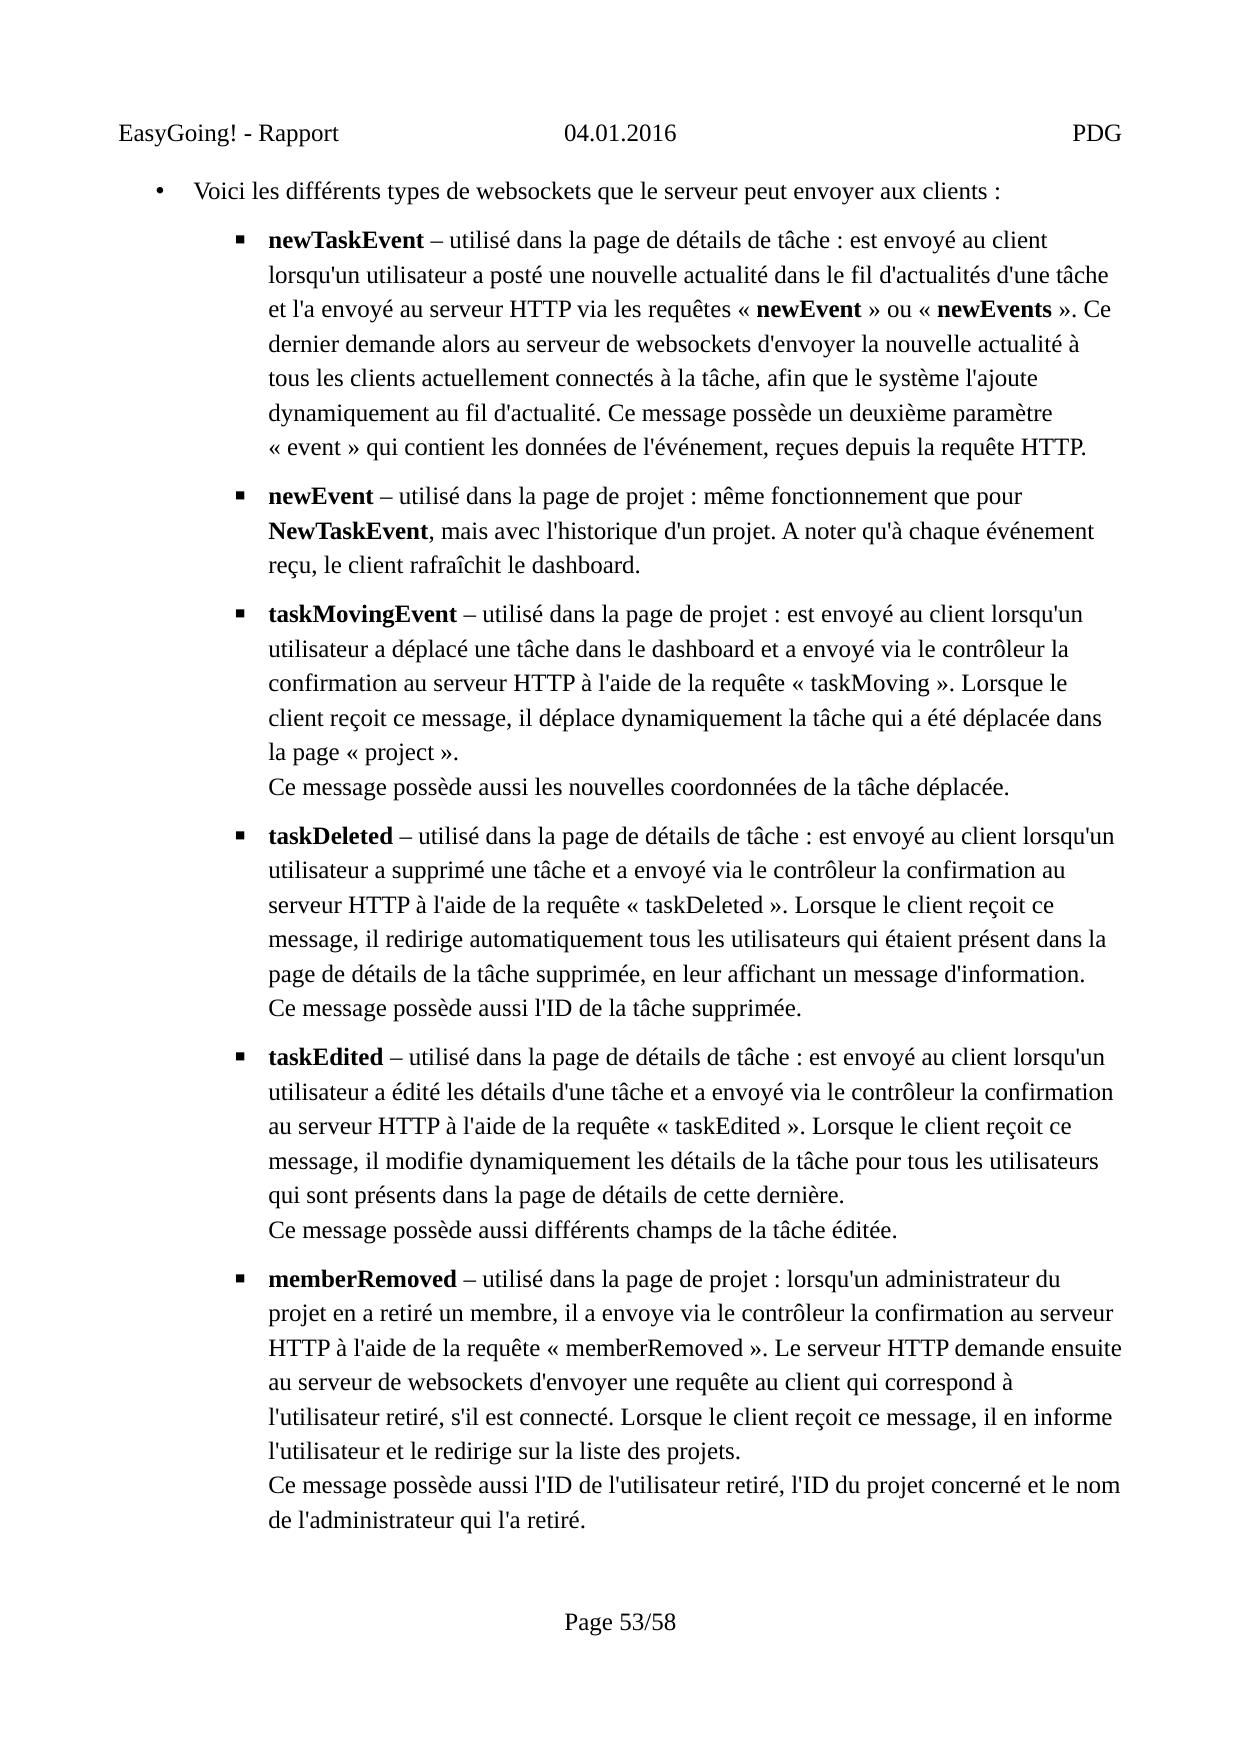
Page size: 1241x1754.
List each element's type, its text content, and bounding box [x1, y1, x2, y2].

list taskEdited – utilisé dans la page de détails de tâche : est envoyé au client lorsqu'un utilisateur a édité les détails d'une tâche et a envoyé via le contrôleur la confirmation au serveur HTTP à l'aide de la requête « taskEdited ». Lorsque le client reçoit ce message, il modifie dynamiquement les détails de la tâche pour tous les utilisateurs qui sont présents dans la page de détails de cette dernière. Ce message possède aussi différents champs de la tâche éditée. [231, 1042, 1122, 1243]
list newTaskEvent – utilisé dans la page de détails de tâche : est envoyé au client lorsqu'un utilisateur a posté une nouvelle actualité dans le fil d'actualités d'une tâche et l'a envoyé au serveur HTTP via les requêtes « newEvent » ou « newEvents ». Ce dernier demande alors au serveur de websockets d'envoyer la nouvelle actualité à tous les clients actuellement connectés à la tâche, afin que le système l'ajoute dynamiquement au fil d'actualité. Ce message possède un deuxième paramètre « event » qui contient les données de l'événement, reçues depuis la requête HTTP. [231, 225, 1122, 461]
list Voici les différents types de websockets que le serveur peut envoyer aux clients : [156, 176, 1122, 205]
list newEvent – utilisé dans la page de projet : même fonctionnement que pour NewTaskEvent, mais avec l'historique d'un projet. A noter qu'à chaque événement reçu, le client rafraîchit le dashboard. [231, 481, 1122, 579]
list taskMovingEvent – utilisé dans la page de projet : est envoyé au client lorsqu'un utilisateur a déplacé une tâche dans le dashboard et a envoyé via le contrôleur la confirmation au serveur HTTP à l'aide de la requête « taskMoving ». Lorsque le client reçoit ce message, il déplace dynamiquement la tâche qui a été déplacée dans la page « project ». Ce message possède aussi les nouvelles coordonnées de la tâche déplacée. [231, 599, 1122, 801]
list taskDeleted – utilisé dans la page de détails de tâche : est envoyé au client lorsqu'un utilisateur a supprimé une tâche et a envoyé via le contrôleur la confirmation au serveur HTTP à l'aide de la requête « taskDeleted ». Lorsque le client reçoit ce message, il redirige automatiquement tous les utilisateurs qui étaient présent dans la page de détails de la tâche supprimée, en leur affichant un message d'information. Ce message possède aussi l'ID de la tâche supprimée. [231, 821, 1122, 1022]
list memberRemoved – utilisé dans la page de projet : lorsqu'un administrateur du projet en a retiré un membre, il a envoye via le contrôleur la confirmation au serveur HTTP à l'aide de la requête « memberRemoved ». Le serveur HTTP demande ensuite au serveur de websockets d'envoyer une requête au client qui correspond à l'utilisateur retiré, s'il est connecté. Lorsque le client reçoit ce message, il en informe l'utilisateur et le redirige sur la liste des projets. Ce message possède aussi l'ID de l'utilisateur retiré, l'ID du projet concerné et le nom de l'administrateur qui l'a retiré. [231, 1264, 1122, 1534]
